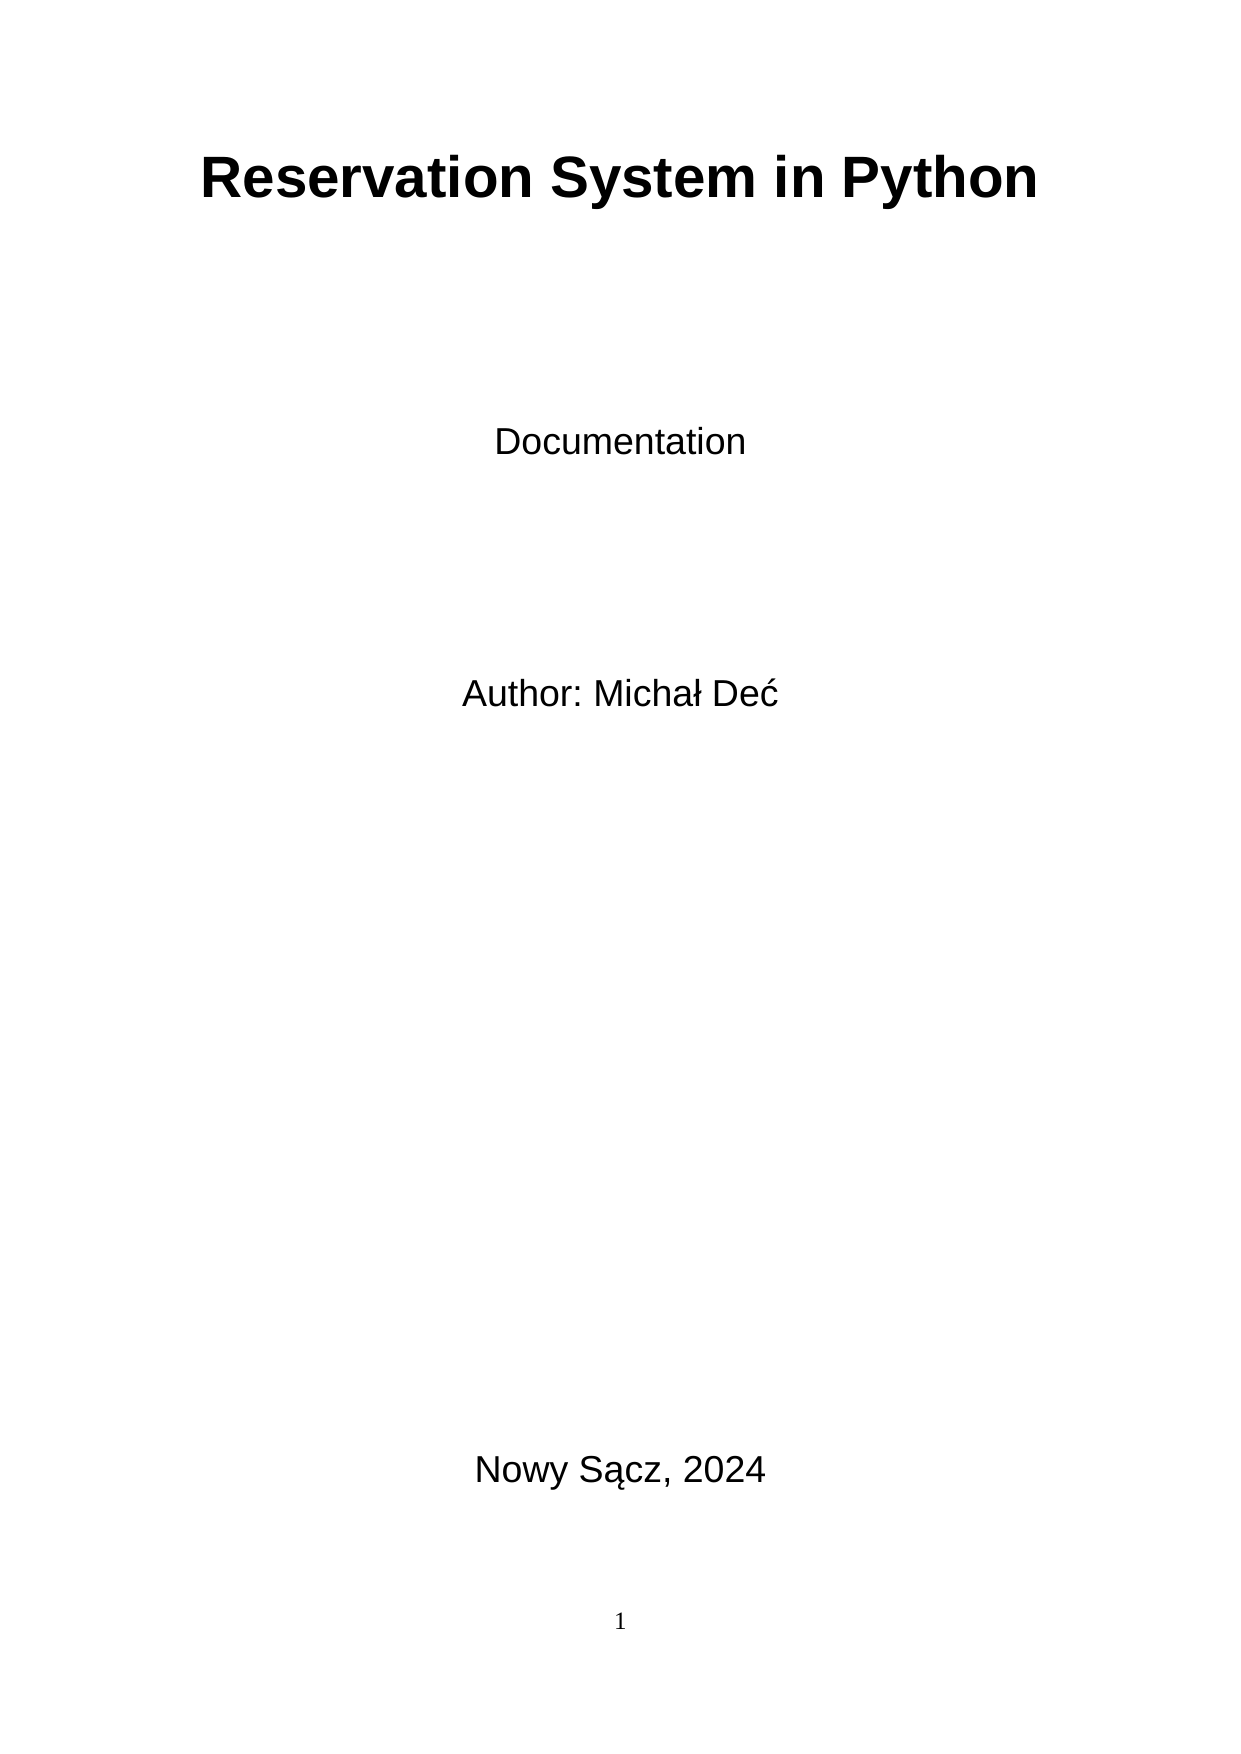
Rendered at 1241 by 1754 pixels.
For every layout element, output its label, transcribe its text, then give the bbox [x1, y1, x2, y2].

subtitle Nowy Sącz, 2024 [118, 1448, 1122, 1491]
subtitle Documentation [118, 419, 1122, 462]
title Reservation System in Python [118, 143, 1122, 210]
subtitle Author: Michał Deć [118, 672, 1122, 715]
